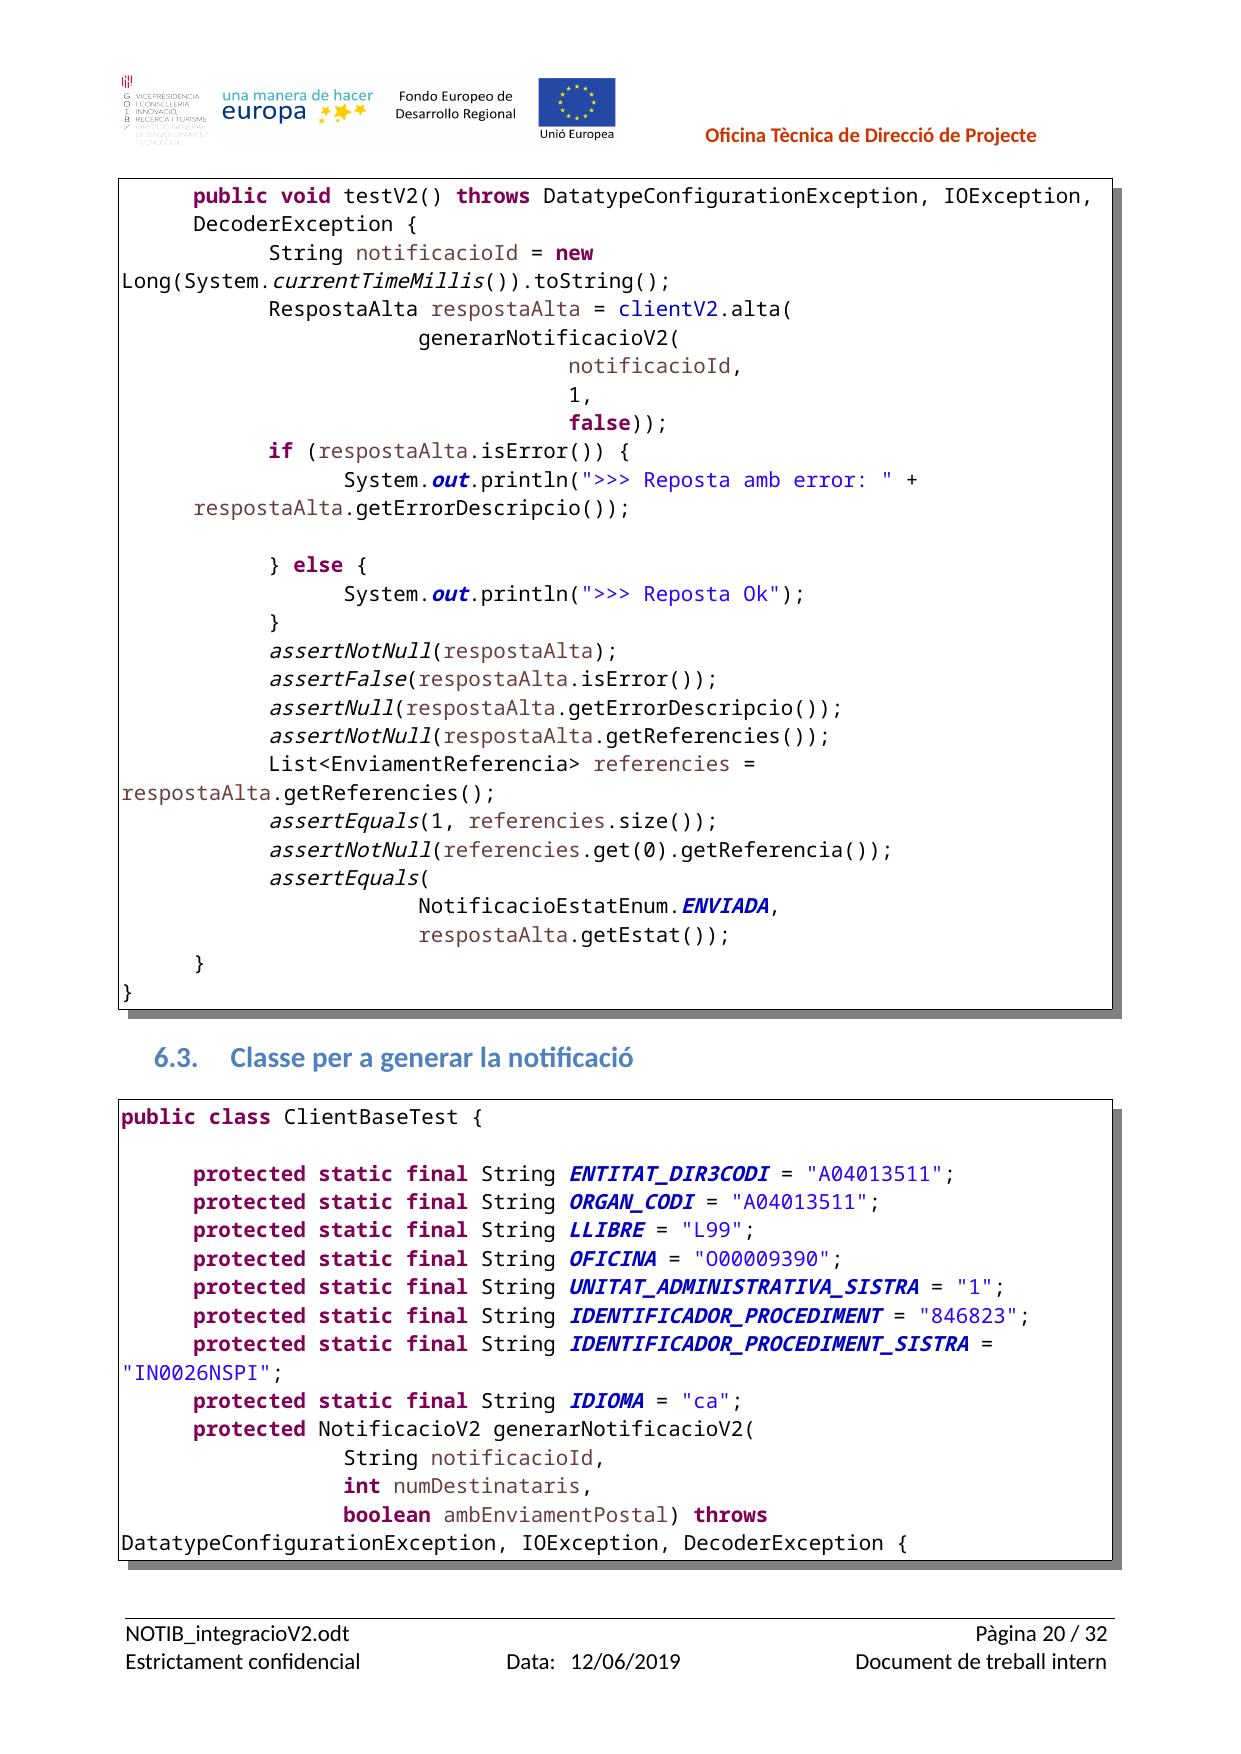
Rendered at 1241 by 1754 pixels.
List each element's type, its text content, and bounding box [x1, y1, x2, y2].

text RespostaAlta respostaAlta = clientV2.alta( [119, 291, 1112, 320]
text public class ClientBaseTest { [119, 1100, 1112, 1130]
text boolean ambEnviamentPostal) throws DatatypeConfigurationException, IOException, DecoderException { [119, 1497, 1112, 1560]
text protected static final String IDIOMA = "ca"; [119, 1383, 1112, 1412]
text assertFalse(respostaAlta.isError()); [119, 661, 1112, 689]
text String notificacioId = new Long(System.currentTimeMillis()).toString(); [119, 234, 1112, 291]
text assertNotNull(respostaAlta); [119, 633, 1112, 661]
text protected static final String UNITAT_ADMINISTRATIVA_SISTRA = "1"; [119, 1269, 1112, 1298]
text protected static final String IDENTIFICADOR_PROCEDIMENT = "846823"; [119, 1298, 1112, 1326]
text notificacioId, [119, 348, 1112, 377]
picture [118, 73, 213, 147]
text if (respostaAlta.isError()) { [119, 434, 1112, 462]
text 1, [119, 377, 1112, 405]
text protected NotificacioV2 generarNotificacioV2( [119, 1412, 1112, 1440]
text } [119, 946, 1112, 974]
text System.out.println(">>> Reposta Ok"); [119, 576, 1112, 604]
text protected static final String ORGAN_CODI = "A04013511"; [119, 1184, 1112, 1212]
text respostaAlta.getEstat()); [119, 917, 1112, 946]
text protected static final String ENTITAT_DIR3CODI = "A04013511"; [119, 1156, 1112, 1184]
text protected static final String LLIBRE = "L99"; [119, 1212, 1112, 1241]
text } [119, 974, 1112, 1008]
text protected static final String OFICINA = "O00009390"; [119, 1241, 1112, 1269]
text false)); [119, 405, 1112, 434]
text } [119, 604, 1112, 633]
text } else { [119, 547, 1112, 576]
text assertNotNull(referencies.get(0).getReferencia()); [119, 832, 1112, 860]
subtitle Classe per a generar la notificació [153, 1039, 1122, 1075]
text assertEquals( [119, 860, 1112, 889]
text protected static final String IDENTIFICADOR_PROCEDIMENT_SISTRA = "IN0026NSPI"; [119, 1326, 1112, 1383]
text List<EnviamentReferencia> referencies = respostaAlta.getReferencies(); [119, 746, 1112, 803]
text NotificacioEstatEnum.ENVIADA, [119, 889, 1112, 917]
text generarNotificacioV2( [119, 320, 1112, 348]
text assertNotNull(respostaAlta.getReferencies()); [119, 718, 1112, 746]
text String notificacioId, [119, 1440, 1112, 1468]
text System.out.println(">>> Reposta amb error: " + respostaAlta.getErrorDescripcio()); [119, 462, 1112, 522]
text int numDestinataris, [119, 1468, 1112, 1497]
text assertEquals(1, referencies.size()); [119, 803, 1112, 832]
text public void testV2() throws DatatypeConfigurationException, IOException, DecoderException { [119, 179, 1112, 234]
text assertNull(respostaAlta.getErrorDescripcio()); [119, 689, 1112, 718]
picture [219, 73, 621, 147]
